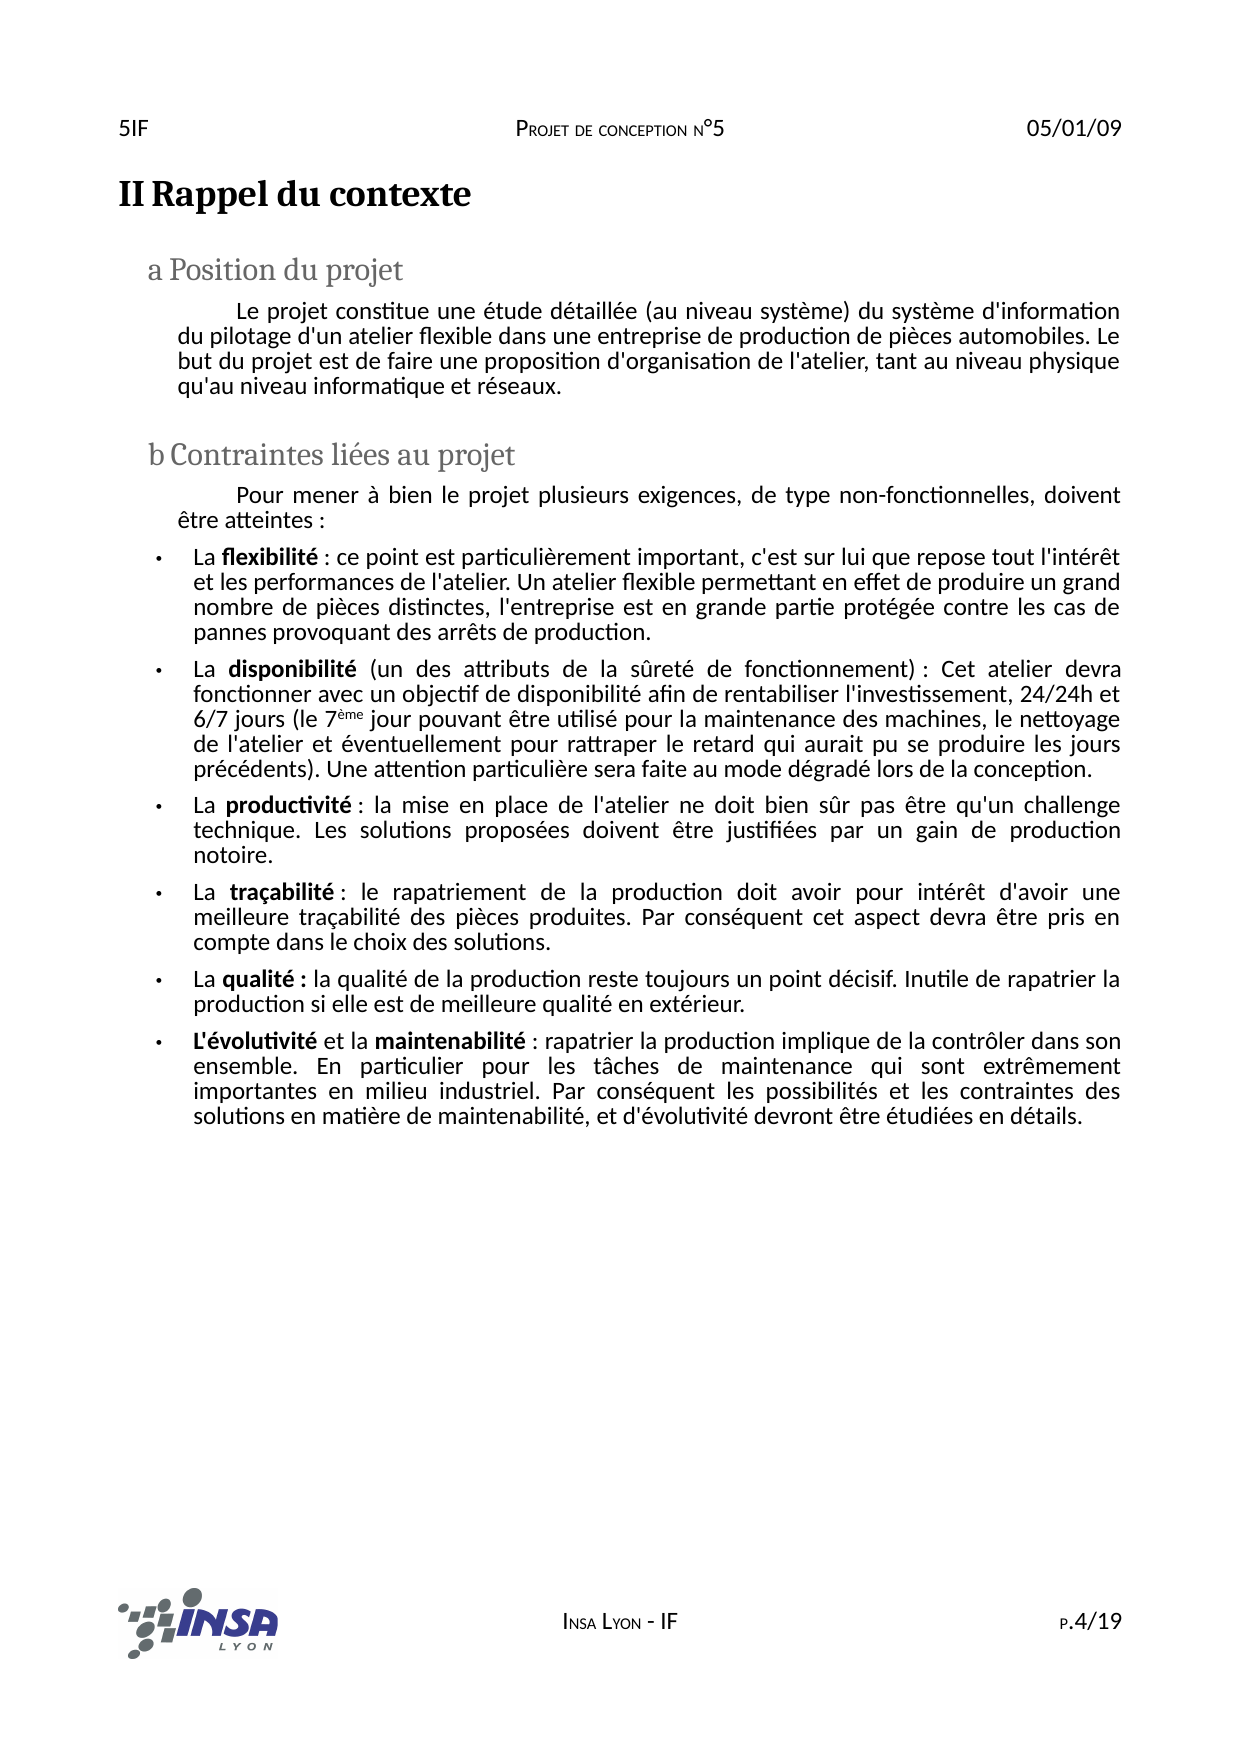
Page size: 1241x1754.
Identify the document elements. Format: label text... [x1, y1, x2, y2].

text Pour mener à bien le projet plusieurs exigences, de type non-fonctionnelles, doivent être atteintes : [177, 485, 1122, 535]
subtitle Rappel du contexte [118, 173, 1122, 216]
list La qualité : la qualité de la production reste toujours un point décisif. Inutile de rapatrier la production si elle est de meilleure qualité en extérieur. [156, 969, 1122, 1019]
list La flexibilité : ce point est particulièrement important, c'est sur lui que repose tout l'intérêt et les performances de l'atelier. Un atelier flexible permettant en effet de produire un grand nombre de pièces distinctes, l'entreprise est en grande partie protégée contre les cas de pannes provoquant des arrêts de production. [156, 547, 1122, 647]
list La traçabilité : le rapatriement de la production doit avoir pour intérêt d'avoir une meilleure traçabilité des pièces produites. Par conséquent cet aspect devra être pris en compte dans le choix des solutions. [156, 882, 1122, 957]
list La productivité : la mise en place de l'atelier ne doit bien sûr pas être qu'un challenge technique. Les solutions proposées doivent être justifiées par un gain de production notoire. [156, 795, 1122, 870]
list L'évolutivité et la maintenabilité : rapatrier la production implique de la contrôler dans son ensemble. En particulier pour les tâches de maintenance qui sont extrêmement importantes en milieu industriel. Par conséquent les possibilités et les contraintes des solutions en matière de maintenabilité, et d'évolutivité devront être étudiées en détails. [156, 1031, 1122, 1131]
picture [118, 1588, 278, 1659]
text Le projet constitue une étude détaillée (au niveau système) du système d'information du pilotage d'un atelier flexible dans une entreprise de production de pièces automobiles. Le but du projet est de faire une proposition d'organisation de l'atelier, tant au niveau physique qu'au niveau informatique et réseaux. [177, 300, 1122, 400]
list La disponibilité (un des attributs de la sûreté de fonctionnement) : Cet atelier devra fonctionner avec un objectif de disponibilité afin de rentabiliser l'investissement, 24/24h et 6/7 jours (le 7ème jour pouvant être utilisé pour la maintenance des machines, le nettoyage de l'atelier et éventuellement pour rattraper le retard qui aurait pu se produire les jours précédents). Une attention particulière sera faite au mode dégradé lors de la conception. [156, 658, 1122, 783]
subtitle Contraintes liées au projet [118, 436, 1122, 473]
subtitle Position du projet [118, 251, 1122, 288]
